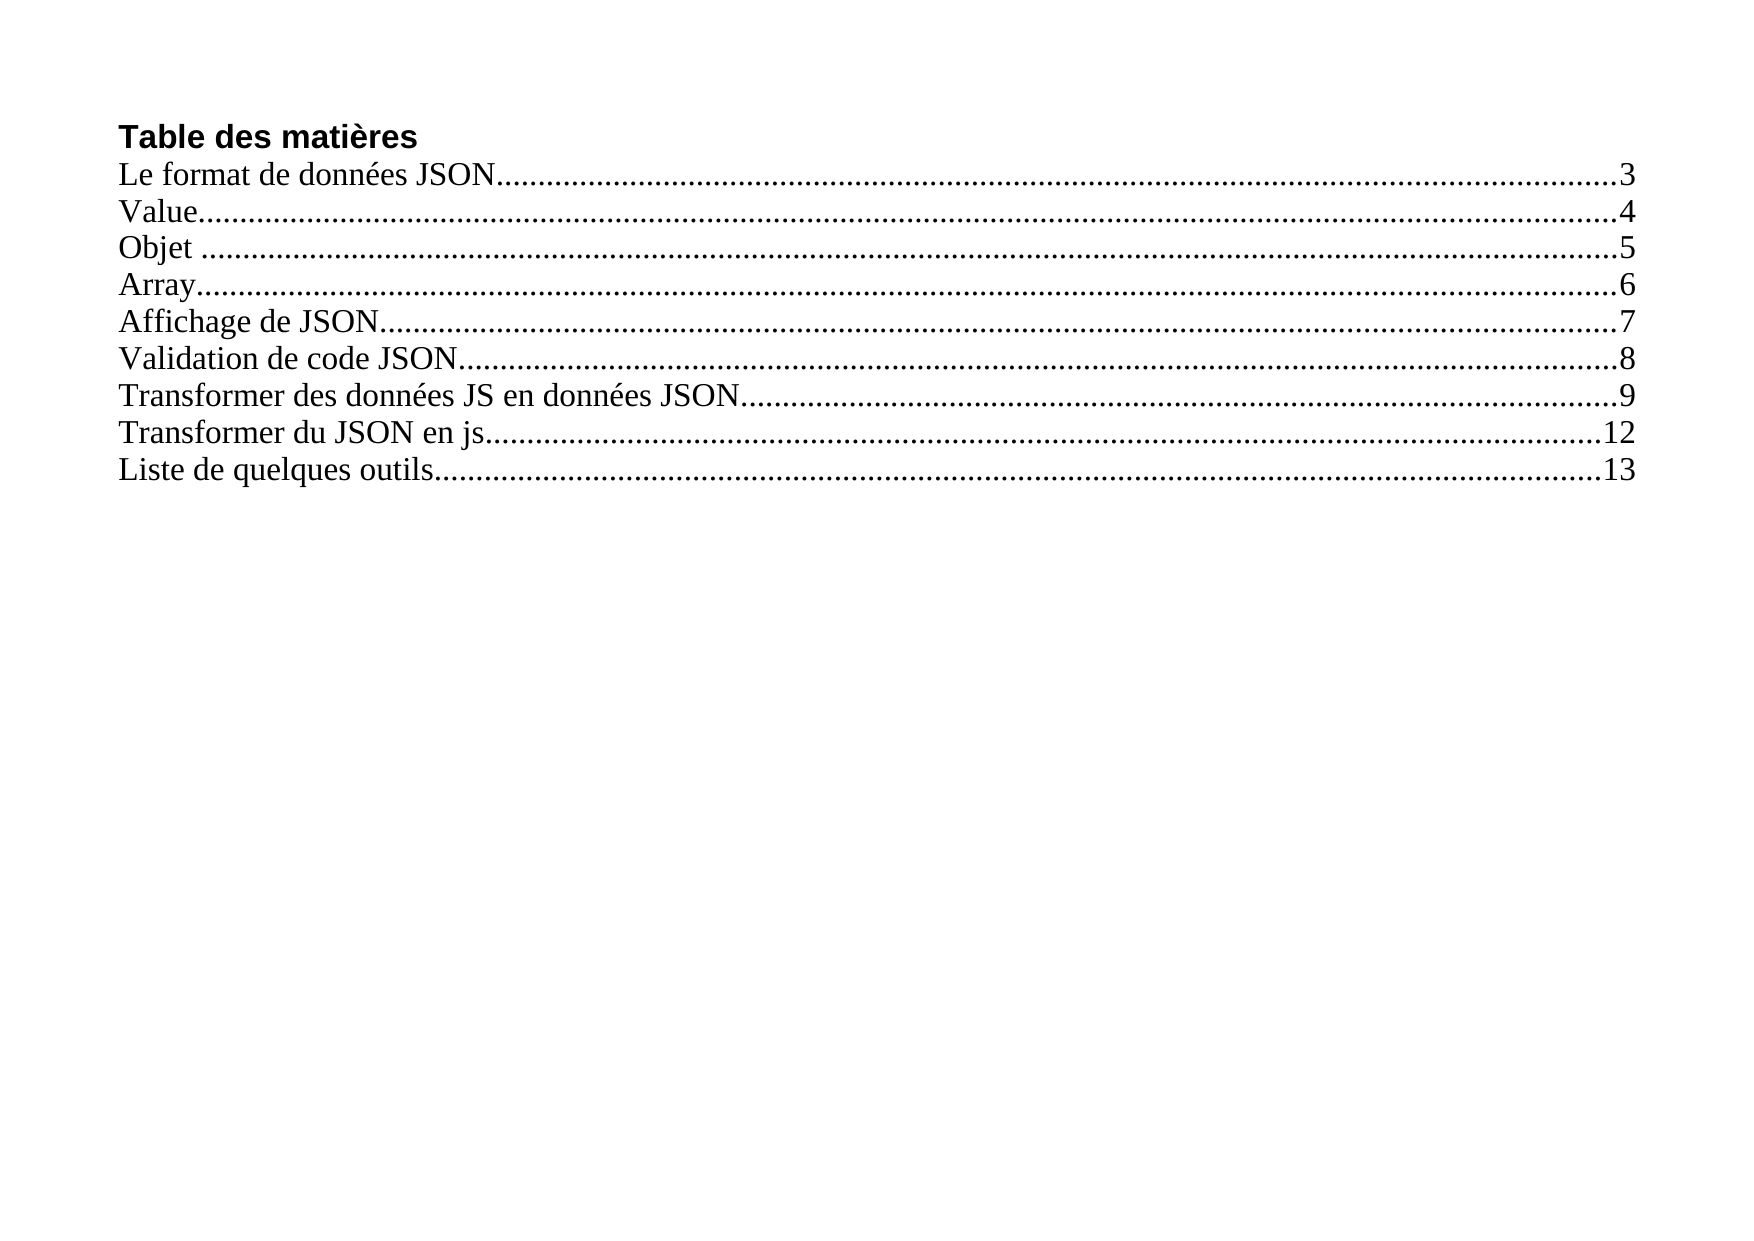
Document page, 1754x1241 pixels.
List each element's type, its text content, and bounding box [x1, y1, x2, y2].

text Transformer du JSON en js 12 [118, 413, 1636, 450]
text Objet 5 [118, 229, 1636, 266]
text Value 4 [118, 192, 1636, 229]
text Affichage de JSON 7 [118, 303, 1636, 340]
text Liste de quelques outils 13 [118, 450, 1636, 487]
text Le format de données JSON 3 [118, 155, 1636, 192]
text Array 6 [118, 266, 1636, 303]
text Validation de code JSON 8 [118, 340, 1636, 377]
text Transformer des données JS en données JSON 9 [118, 377, 1636, 413]
subtitle Table des matières [118, 118, 1636, 155]
